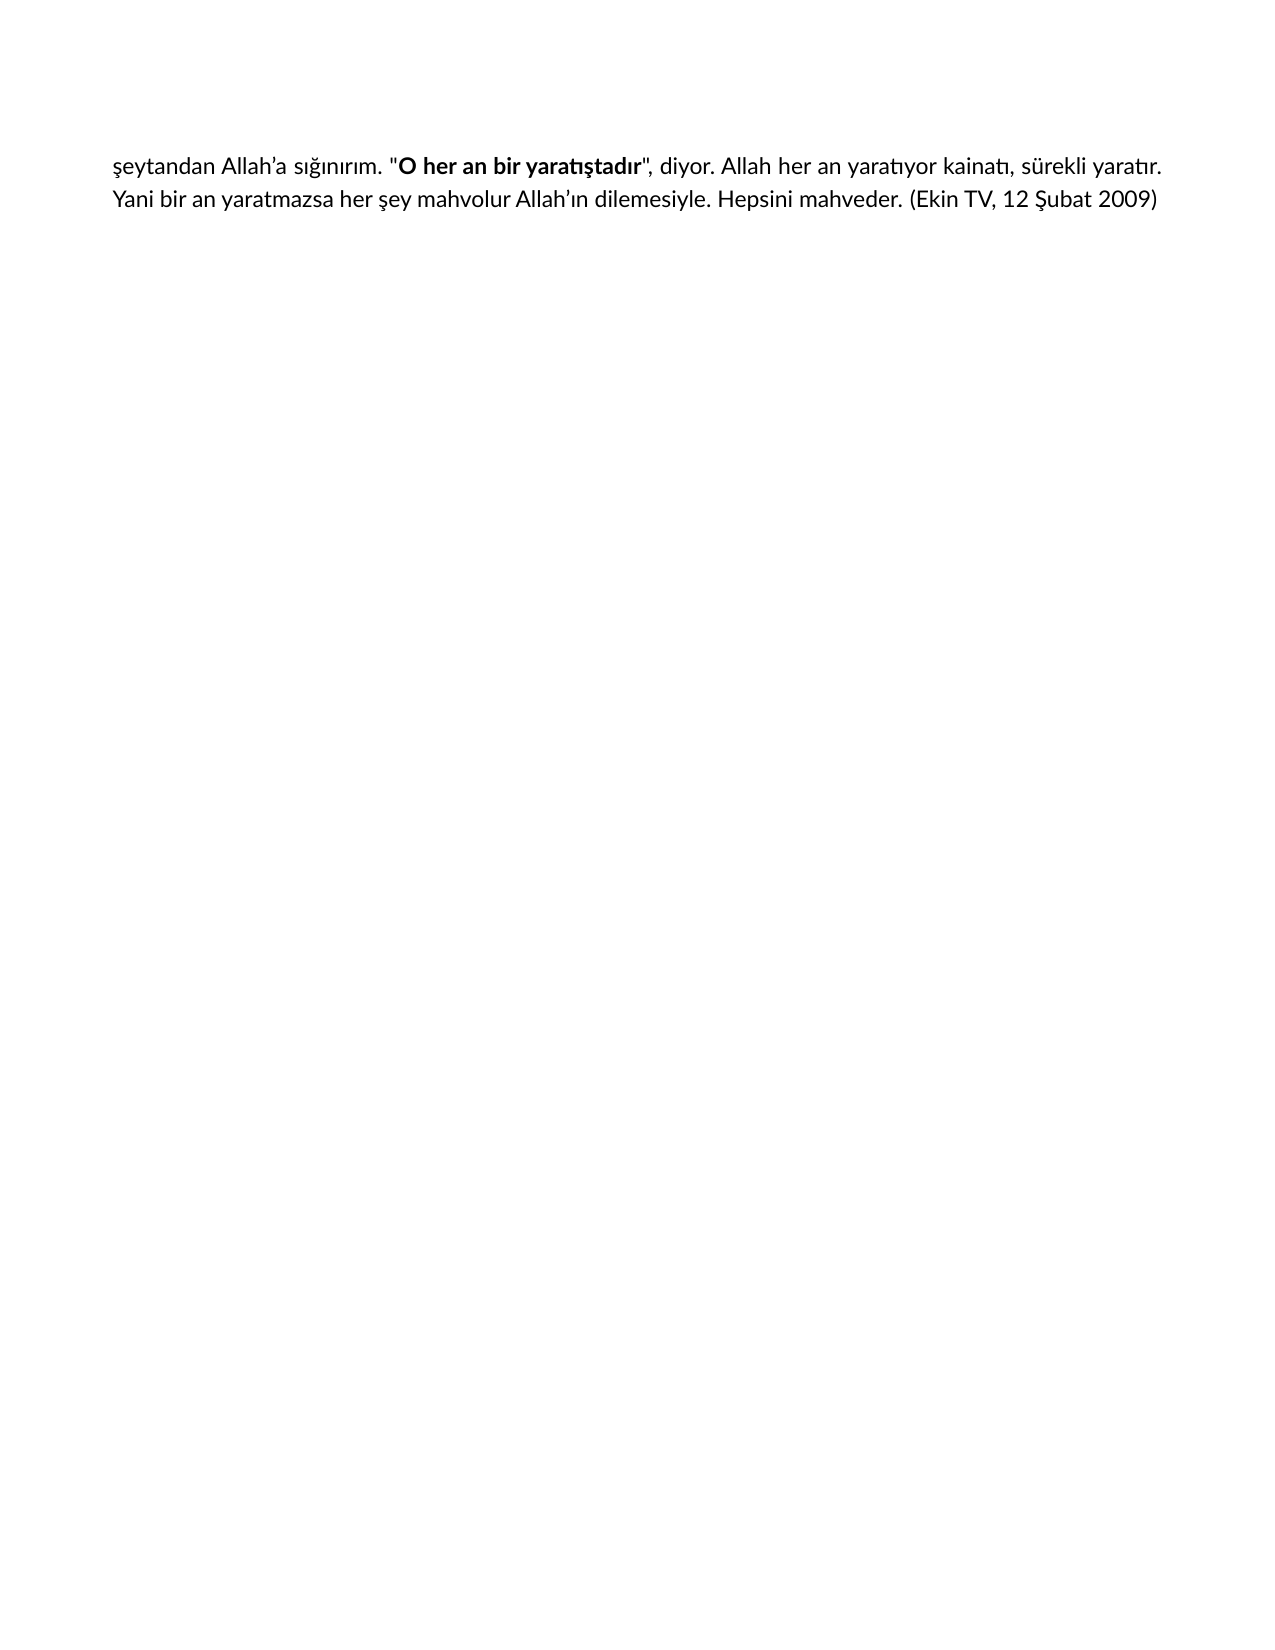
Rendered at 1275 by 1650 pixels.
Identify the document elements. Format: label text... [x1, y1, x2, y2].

text şeytandan Allah’a sığınırım. "O her an bir yaratıştadır", diyor. Allah her an yaratıyor kainatı, sürekli yaratır. Yani bir an yaratmazsa her şey mahvolur Allah’ın dilemesiyle. Hepsini mahveder. (Ekin TV, 12 Şubat 2009) [112, 148, 1162, 214]
